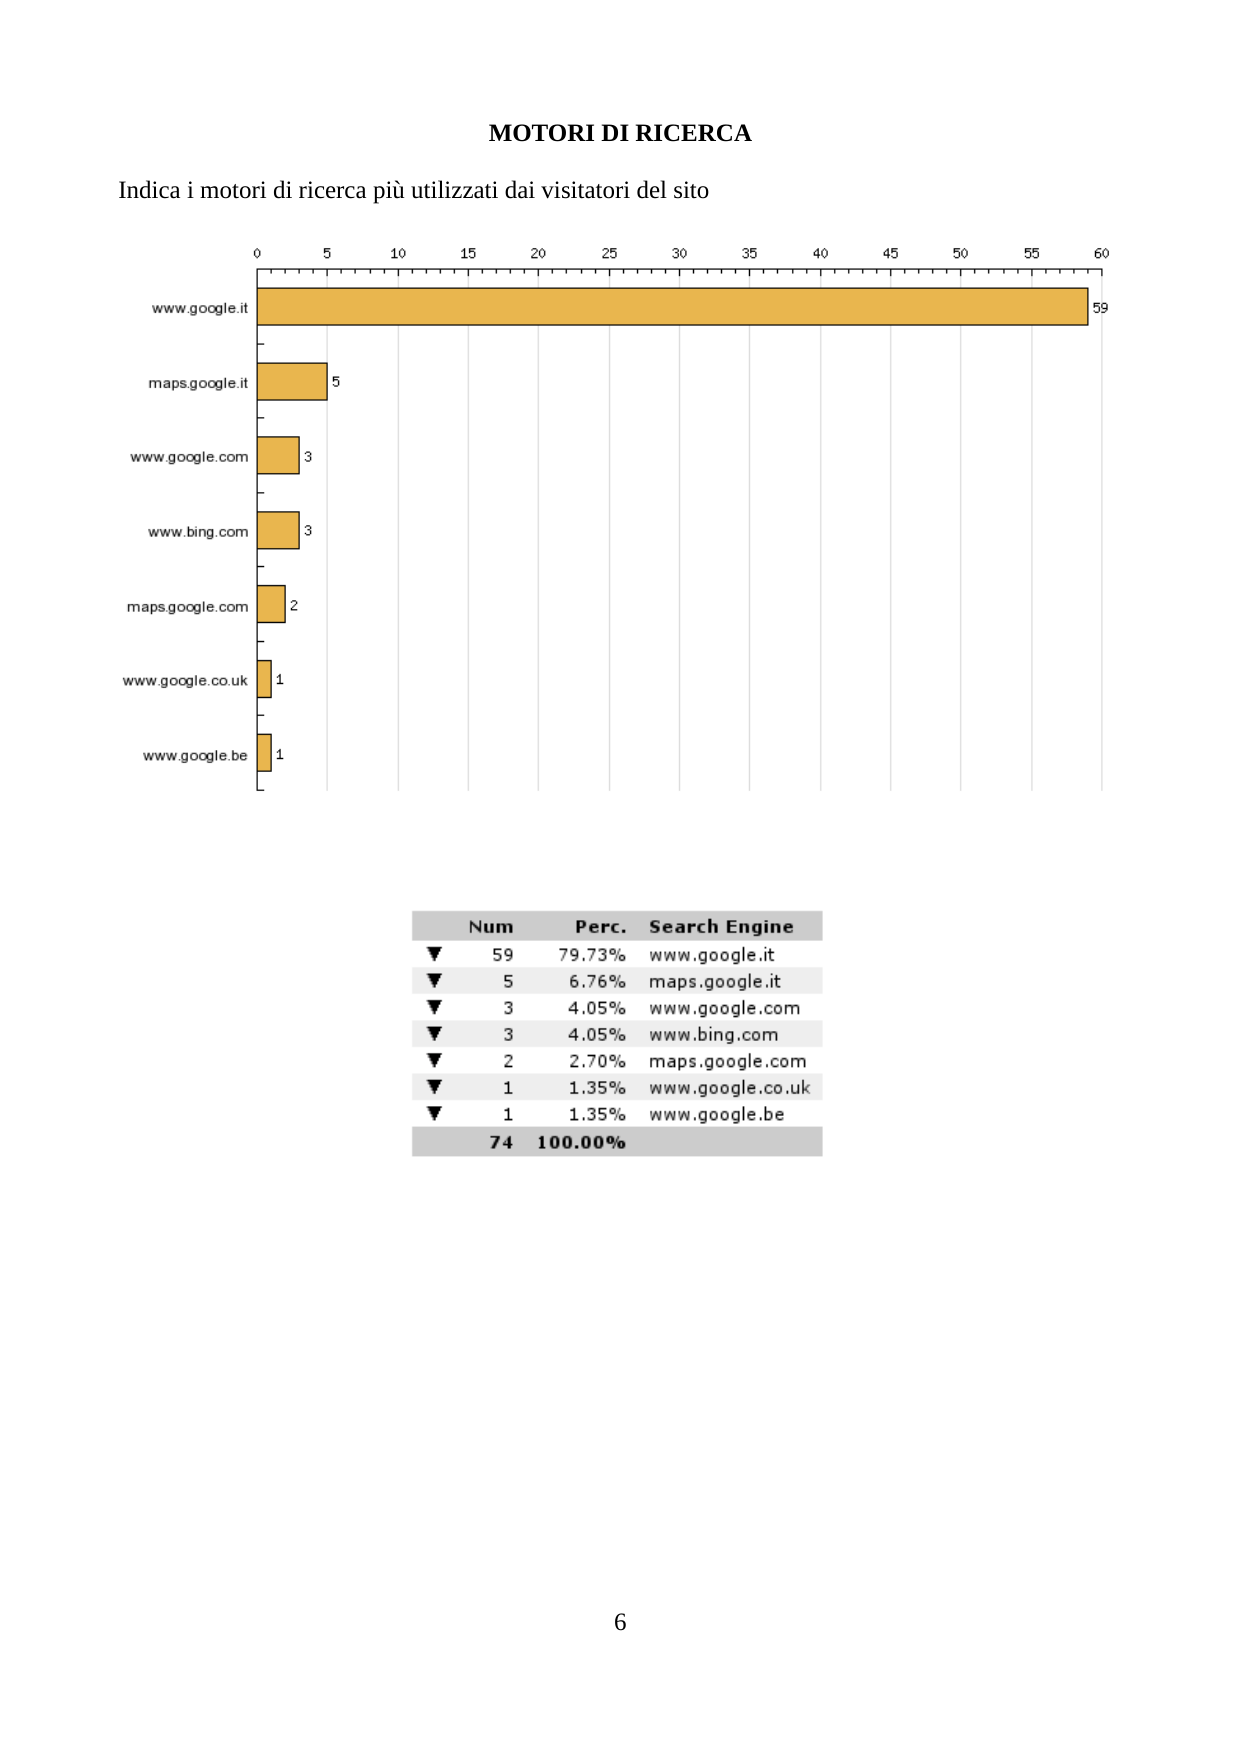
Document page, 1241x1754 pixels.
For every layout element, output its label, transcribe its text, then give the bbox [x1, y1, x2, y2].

picture [118, 233, 1123, 819]
text MOTORI DI RICERCA [118, 118, 1122, 147]
text Indica i motori di ricerca più utilizzati dai visitatori del sito [118, 176, 1122, 204]
picture [403, 905, 837, 1166]
